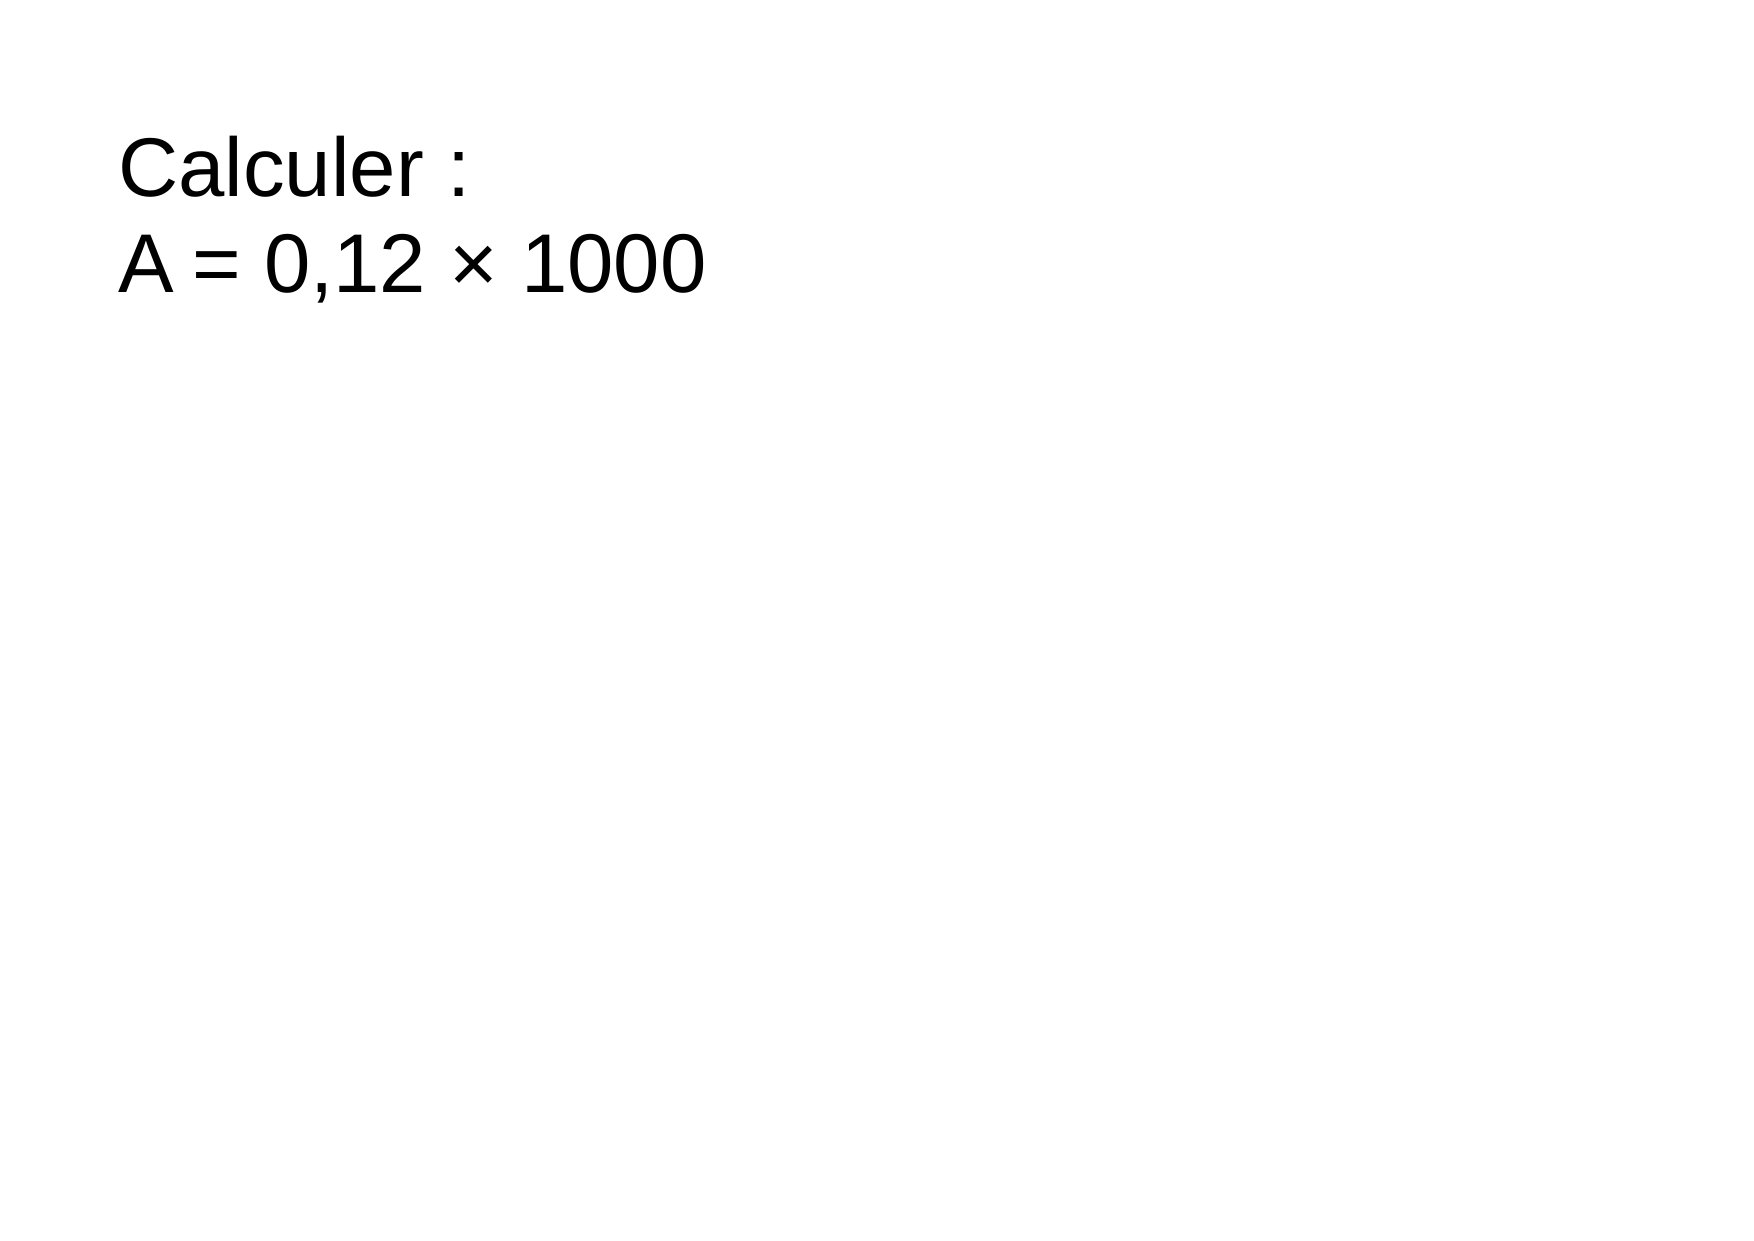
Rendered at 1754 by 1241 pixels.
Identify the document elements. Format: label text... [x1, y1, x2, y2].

text A = 0,12 × 1000 [118, 214, 1636, 310]
text Calculer : [118, 118, 1636, 214]
